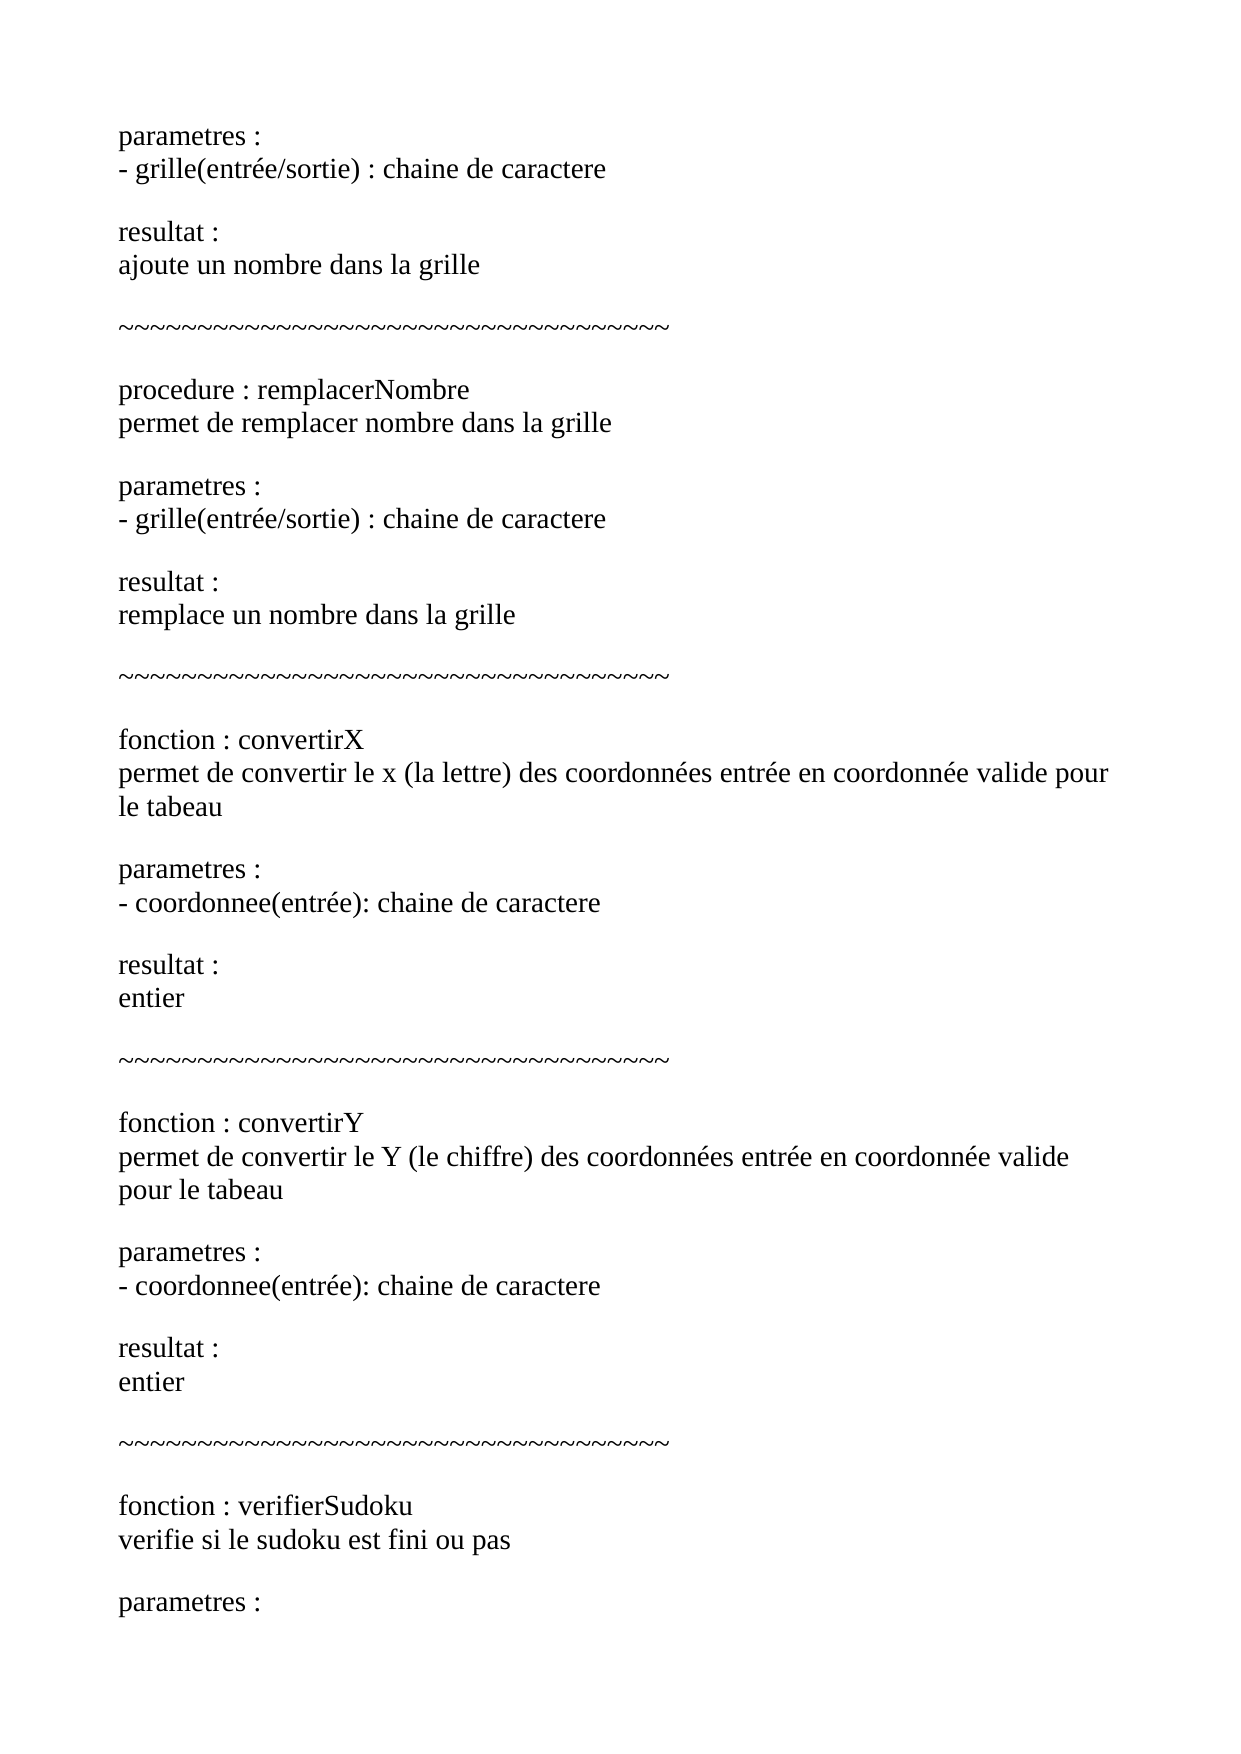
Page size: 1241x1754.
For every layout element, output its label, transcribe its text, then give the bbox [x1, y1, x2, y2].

text parametres : [118, 851, 1122, 885]
text permet de convertir le x (la lettre) des coordonnées entrée en coordonnée valide pour le tabeau [118, 755, 1122, 822]
text permet de remplacer nombre dans la grille [118, 406, 1122, 439]
text remplace un nombre dans la grille [118, 597, 1122, 631]
text - coordonnee(entrée): chaine de caractere [118, 1268, 1122, 1302]
text - grille(entrée/sortie) : chaine de caractere [118, 152, 1122, 185]
text resultat : [118, 1330, 1122, 1364]
text fonction : verifierSudoku [118, 1488, 1122, 1522]
text fonction : convertirX [118, 722, 1122, 755]
text permet de convertir le Y (le chiffre) des coordonnées entrée en coordonnée valide pour le tabeau [118, 1139, 1122, 1206]
text ~~~~~~~~~~~~~~~~~~~~~~~~~~~~~~~~~~~ [118, 659, 1122, 693]
text ajoute un nombre dans la grille [118, 247, 1122, 281]
text resultat : [118, 214, 1122, 247]
text entier [118, 1364, 1122, 1397]
text procedure : remplacerNombre [118, 372, 1122, 406]
text ~~~~~~~~~~~~~~~~~~~~~~~~~~~~~~~~~~~ [118, 1426, 1122, 1460]
text entier [118, 981, 1122, 1014]
text parametres : [118, 1234, 1122, 1268]
text parametres : [118, 118, 1122, 152]
text ~~~~~~~~~~~~~~~~~~~~~~~~~~~~~~~~~~~ [118, 1043, 1122, 1076]
text resultat : [118, 564, 1122, 597]
text resultat : [118, 947, 1122, 981]
text fonction : convertirY [118, 1105, 1122, 1139]
text parametres : [118, 1584, 1122, 1618]
text ~~~~~~~~~~~~~~~~~~~~~~~~~~~~~~~~~~~ [118, 310, 1122, 343]
text verifie si le sudoku est fini ou pas [118, 1522, 1122, 1556]
text - coordonnee(entrée): chaine de caractere [118, 885, 1122, 918]
text - grille(entrée/sortie) : chaine de caractere [118, 501, 1122, 535]
text parametres : [118, 468, 1122, 501]
